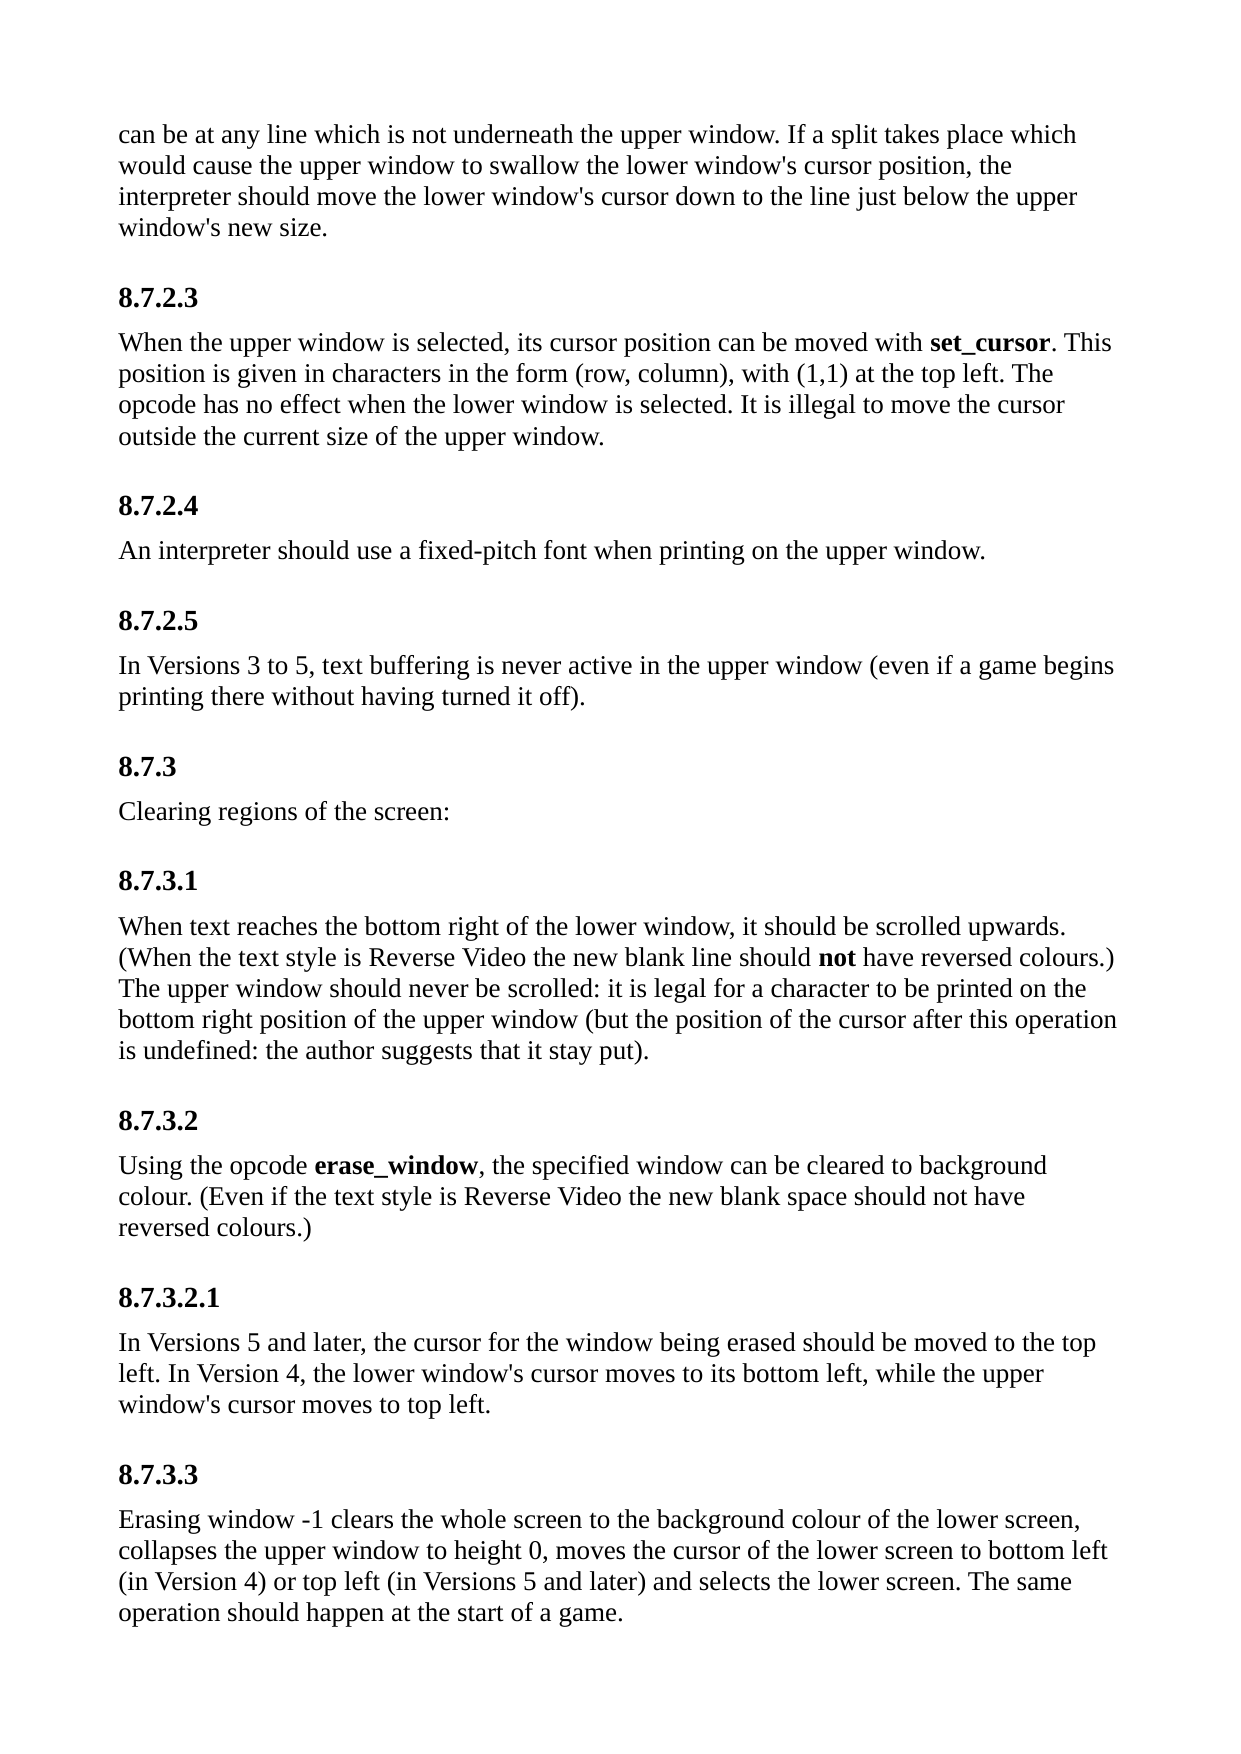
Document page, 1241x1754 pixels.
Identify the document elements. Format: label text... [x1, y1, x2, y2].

text Using the opcode erase_window, the specified window can be cleared to background colour. (Even if the text style is Reverse Video the new blank space should not have reversed colours.) [118, 1149, 1122, 1242]
text In Versions 3 to 5, text buffering is never active in the upper window (even if a game begins printing there without having turned it off). [118, 649, 1122, 711]
text An interpreter should use a fixed-pitch font when printing on the upper window. [118, 534, 1122, 566]
text Erasing window -1 clears the whole screen to the background colour of the lower screen, collapses the upper window to height 0, moves the cursor of the lower screen to bottom left (in Version 4) or top left (in Versions 5 and later) and selects the lower screen. The same operation should happen at the start of a game. [118, 1503, 1122, 1627]
text When text reaches the bottom right of the lower window, it should be scrolled upwards. (When the text style is Reverse Video the new blank line should not have reversed colours.) The upper window should never be scrolled: it is legal for a character to be printed on the bottom right position of the upper window (but the position of the cursor after this operation is undefined: the author suggests that it stay put). [118, 909, 1122, 1065]
subtitle 8.7.2.4 [118, 488, 1122, 522]
text When the upper window is selected, its cursor position can be moved with set_cursor. This position is given in characters in the form (row, column), with (1,1) at the top left. The opcode has no effect when the lower window is selected. It is illegal to move the cursor outside the current size of the upper window. [118, 326, 1122, 451]
subtitle 8.7.2.5 [118, 603, 1122, 637]
subtitle 8.7.3 [118, 749, 1122, 782]
subtitle 8.7.3.3 [118, 1457, 1122, 1490]
subtitle 8.7.2.3 [118, 280, 1122, 314]
text can be at any line which is not underneath the upper window. If a split takes place which would cause the upper window to swallow the lower window's cursor position, the interpreter should move the lower window's cursor down to the line just below the upper window's new size. [118, 118, 1122, 243]
subtitle 8.7.3.1 [118, 863, 1122, 897]
text Clearing regions of the screen: [118, 795, 1122, 826]
text In Versions 5 and later, the cursor for the window being erased should be moved to the top left. In Version 4, the lower window's cursor moves to its bottom left, while the upper window's cursor moves to top left. [118, 1326, 1122, 1419]
subtitle 8.7.3.2.1 [118, 1280, 1122, 1313]
subtitle 8.7.3.2 [118, 1103, 1122, 1136]
